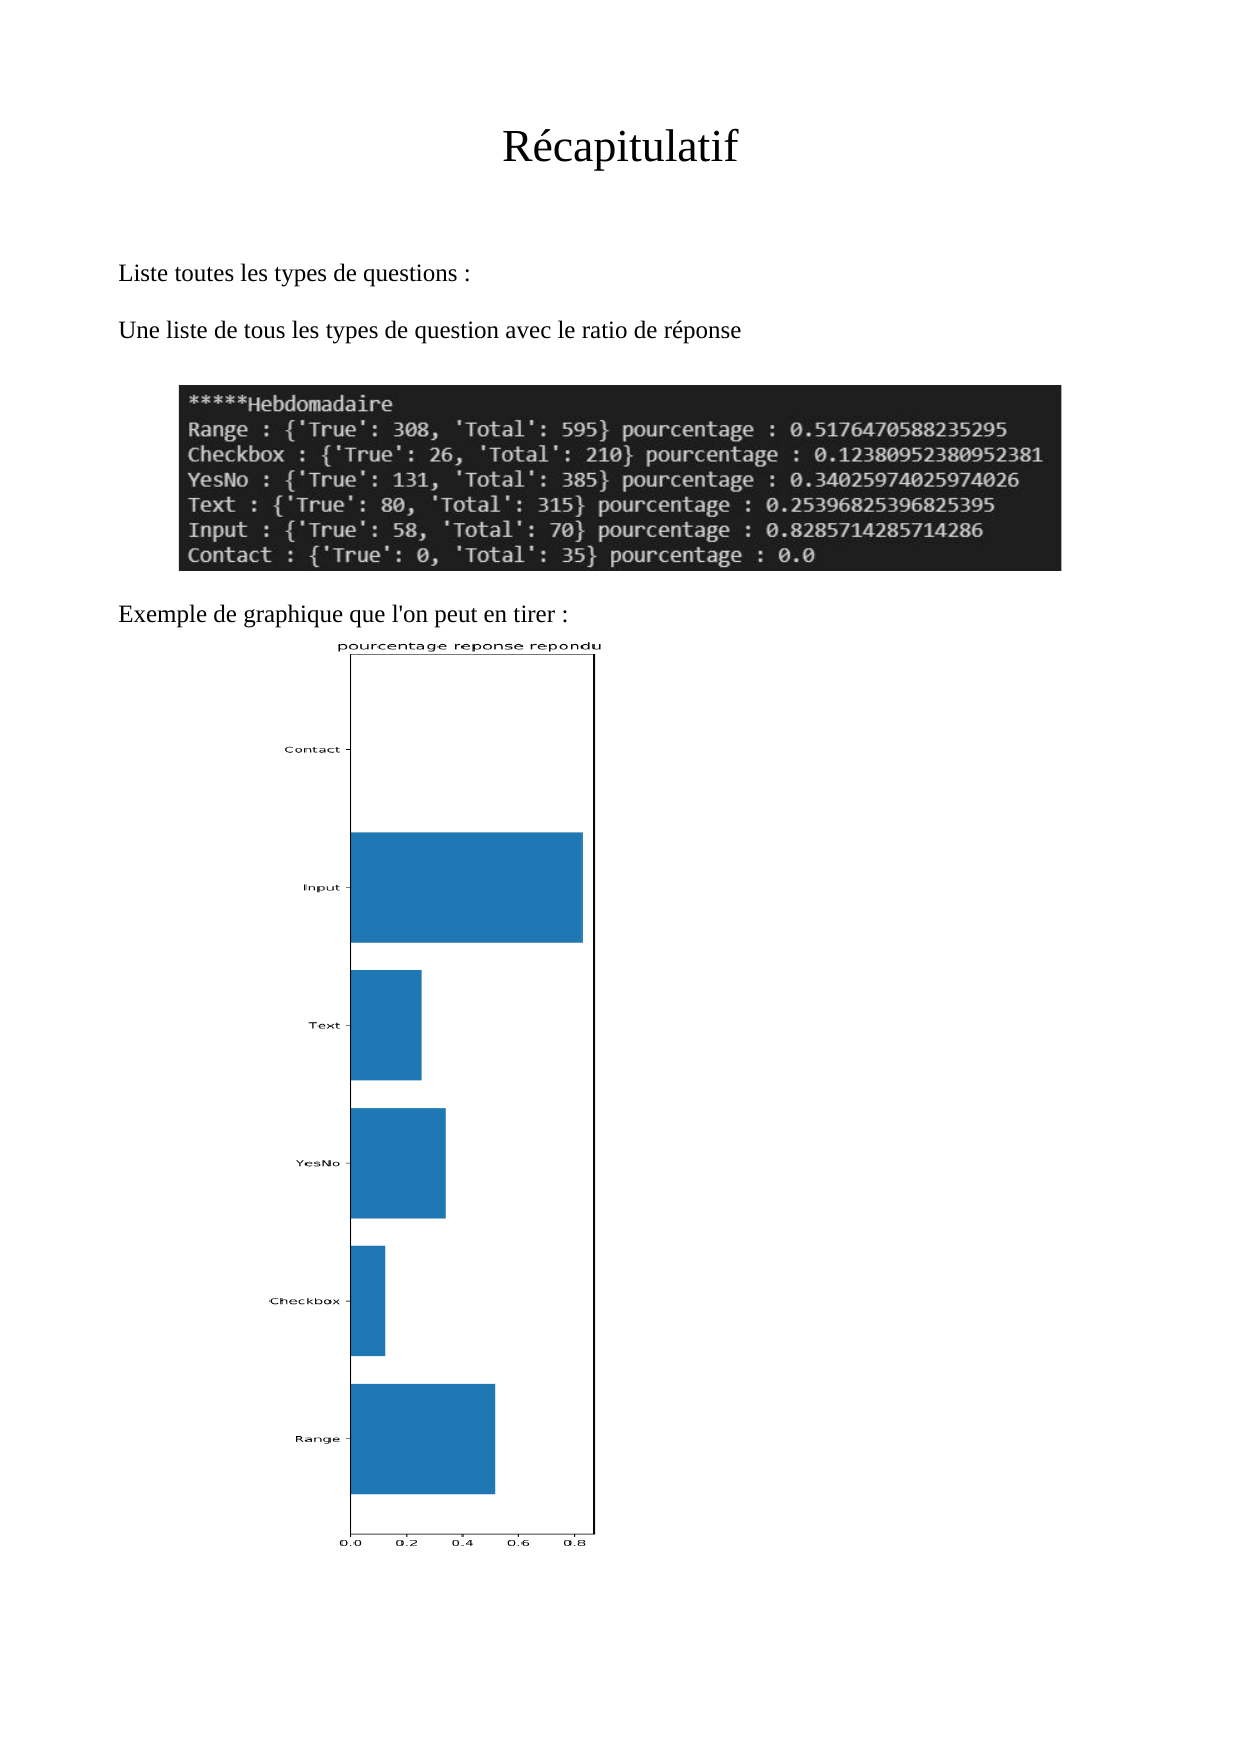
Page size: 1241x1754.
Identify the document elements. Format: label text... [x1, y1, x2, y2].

text Exemple de graphique que l'on peut en tirer : [118, 599, 1122, 628]
picture [259, 636, 619, 1553]
text Liste toutes les types de questions : [118, 258, 1122, 287]
text Une liste de tous les types de question avec le ratio de réponse [118, 315, 1122, 344]
picture [178, 385, 1062, 571]
